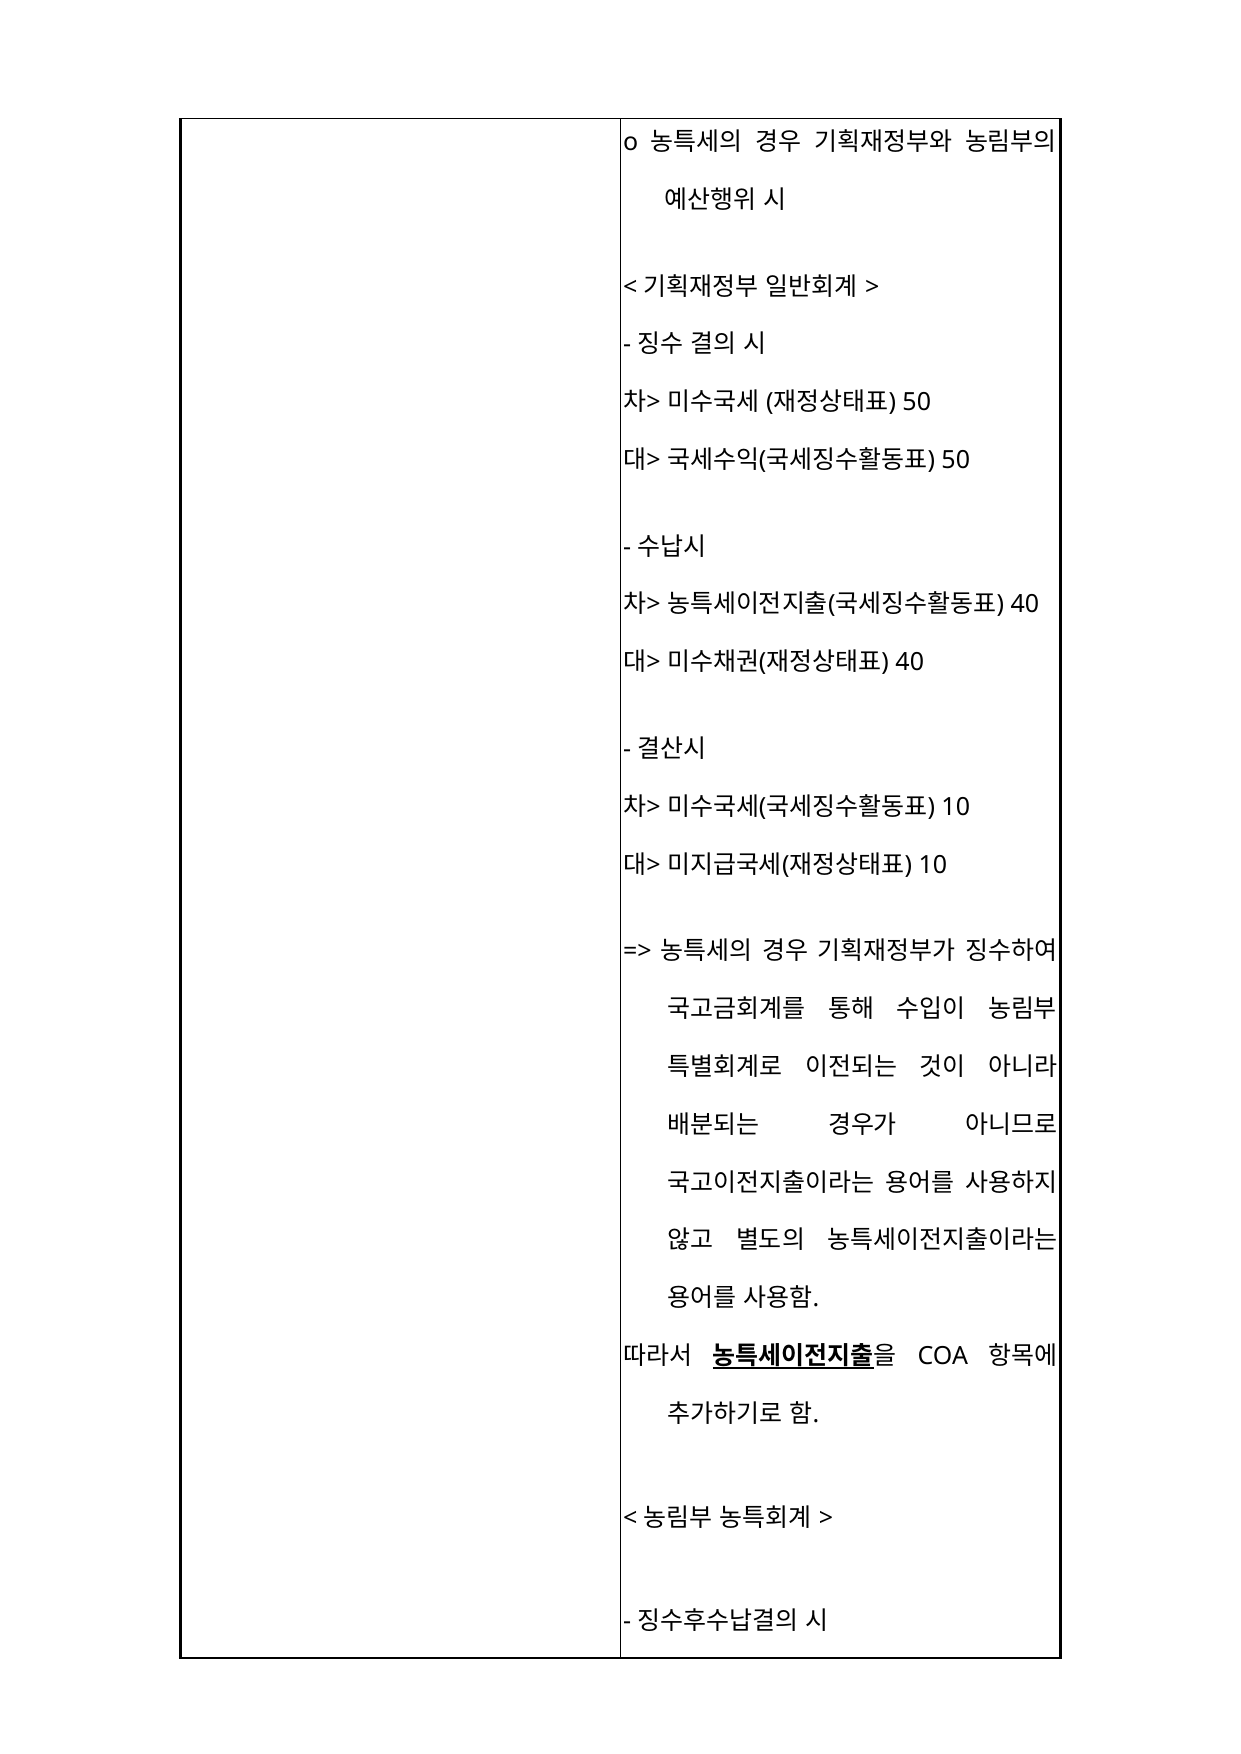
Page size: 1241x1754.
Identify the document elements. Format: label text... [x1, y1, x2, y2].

table_cell [182, 119, 620, 1657]
table_cell o 농특세의 경우 기획재정부와 농림부의 예산행위 시 < 기획재정부 일반회계 > - 징수 결의 시 차> 미수국세 (재정상태표) 50 대> 국세수익(국세징수활동표) 50 - 수납시 차> 농특세이전지출(국세징수활동표) 40 대> 미수채권(재정상태표) 40 - 결산시 차> 미수국세(국세징수활동표) 10 대> 미지급국세(재정상태표) 10 => 농특세의 경우 기획재정부가 징수하여 국고금회계를 통해 수입이 농림부 특별회계로 이전되는 것이 아니라 배분되는 경우가 아니므로 국고이전지출이라는 용어를 사용하지 않고 별도의 농특세이전지출이라는 용어를 사용함. 따라서 농특세이전지출을 COA 항목에 추가하기로 함. < 농림부 농특회계 > - 징수후수납결의 시 [621, 119, 1059, 1657]
